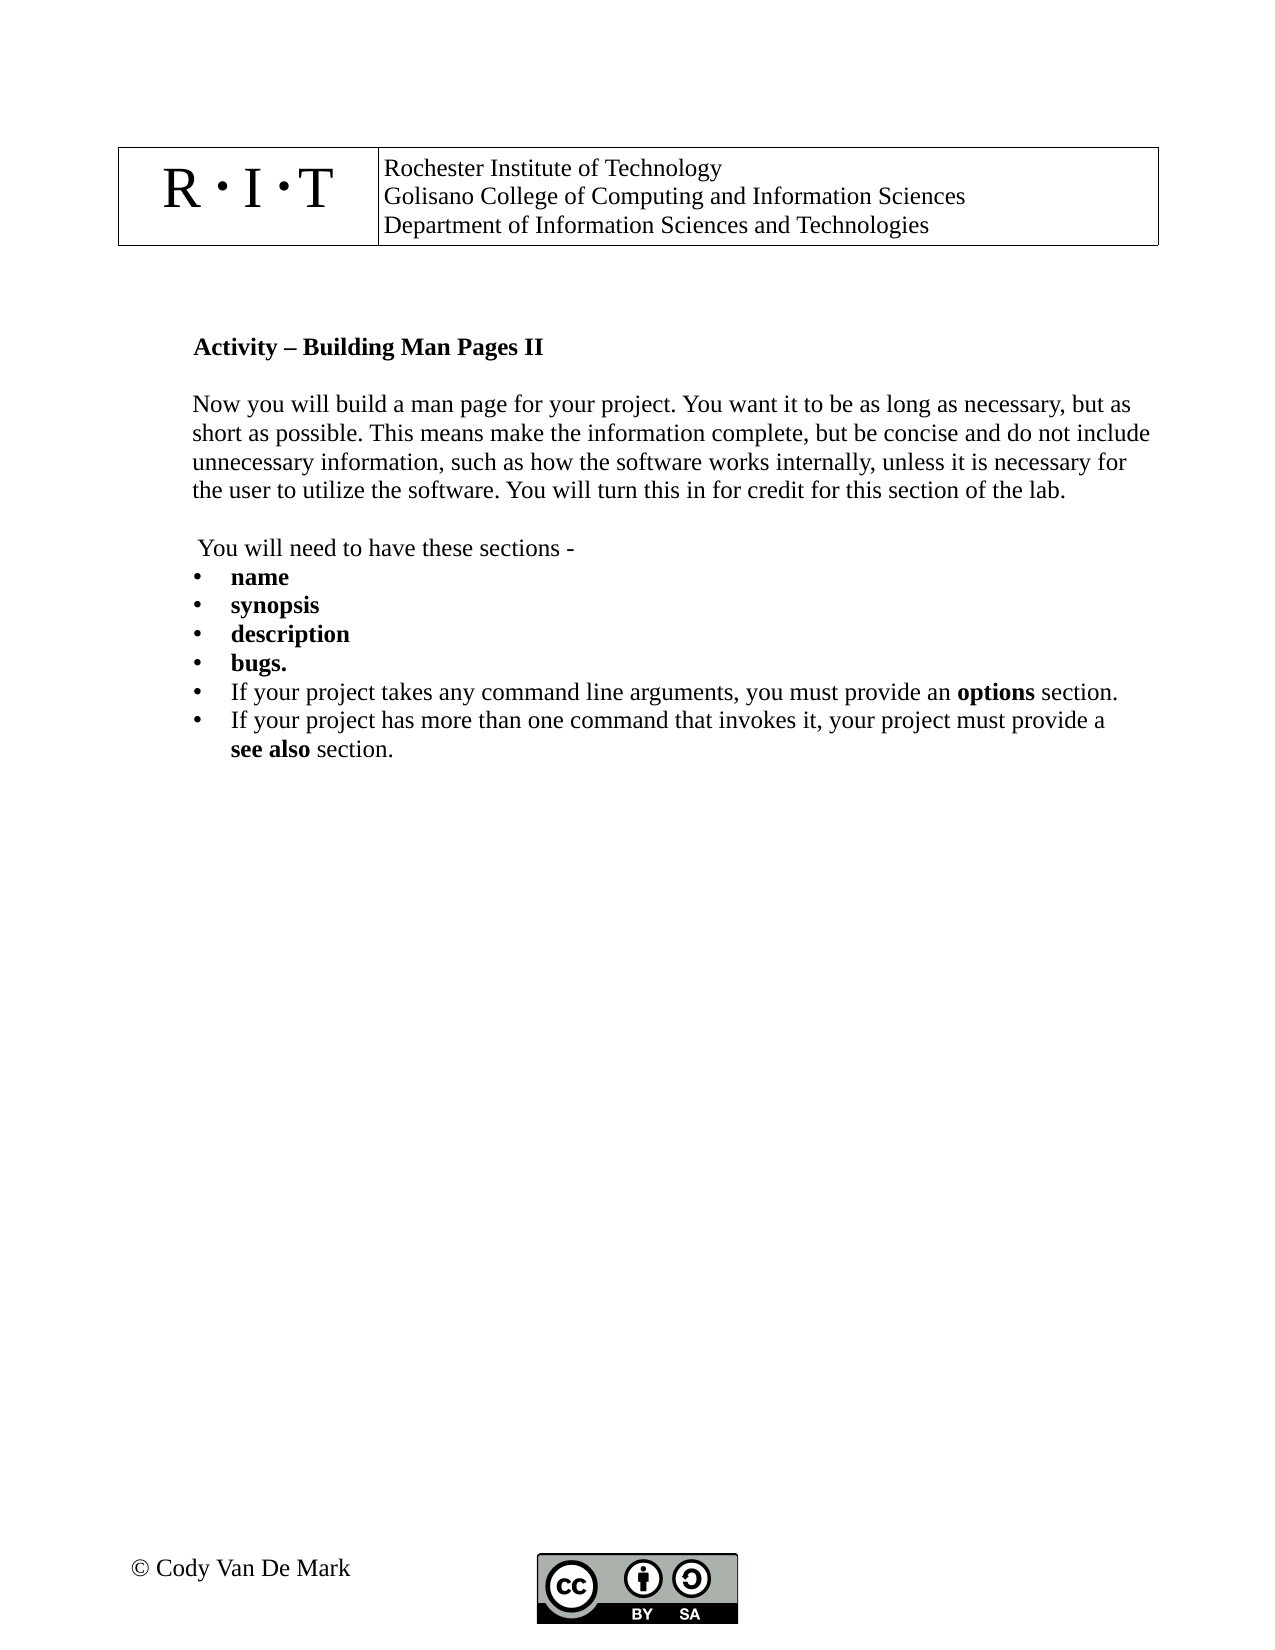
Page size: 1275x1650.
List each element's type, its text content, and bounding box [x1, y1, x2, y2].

list description [193, 619, 1157, 648]
list If your project has more than one command that invokes it, your project must provide a see also section. [193, 706, 1157, 763]
list synopsis [193, 591, 1157, 619]
text Now you will build a man page for your project. You want it to be as long as necessary, but as short as possible. This means make the information complete, but be concise and do not include unnecessary information, such as how the software works internally, unless it is necessary for the user to utilize the software. You will turn this in for credit for this section of the lab. You will need to have these sections - [118, 389, 1157, 562]
picture [536, 1553, 739, 1624]
list bugs. [193, 648, 1157, 677]
list Activity – Building Man Pages II [156, 332, 1157, 361]
list If your project takes any command line arguments, you must provide an options section. [193, 677, 1157, 706]
list name [193, 562, 1157, 591]
